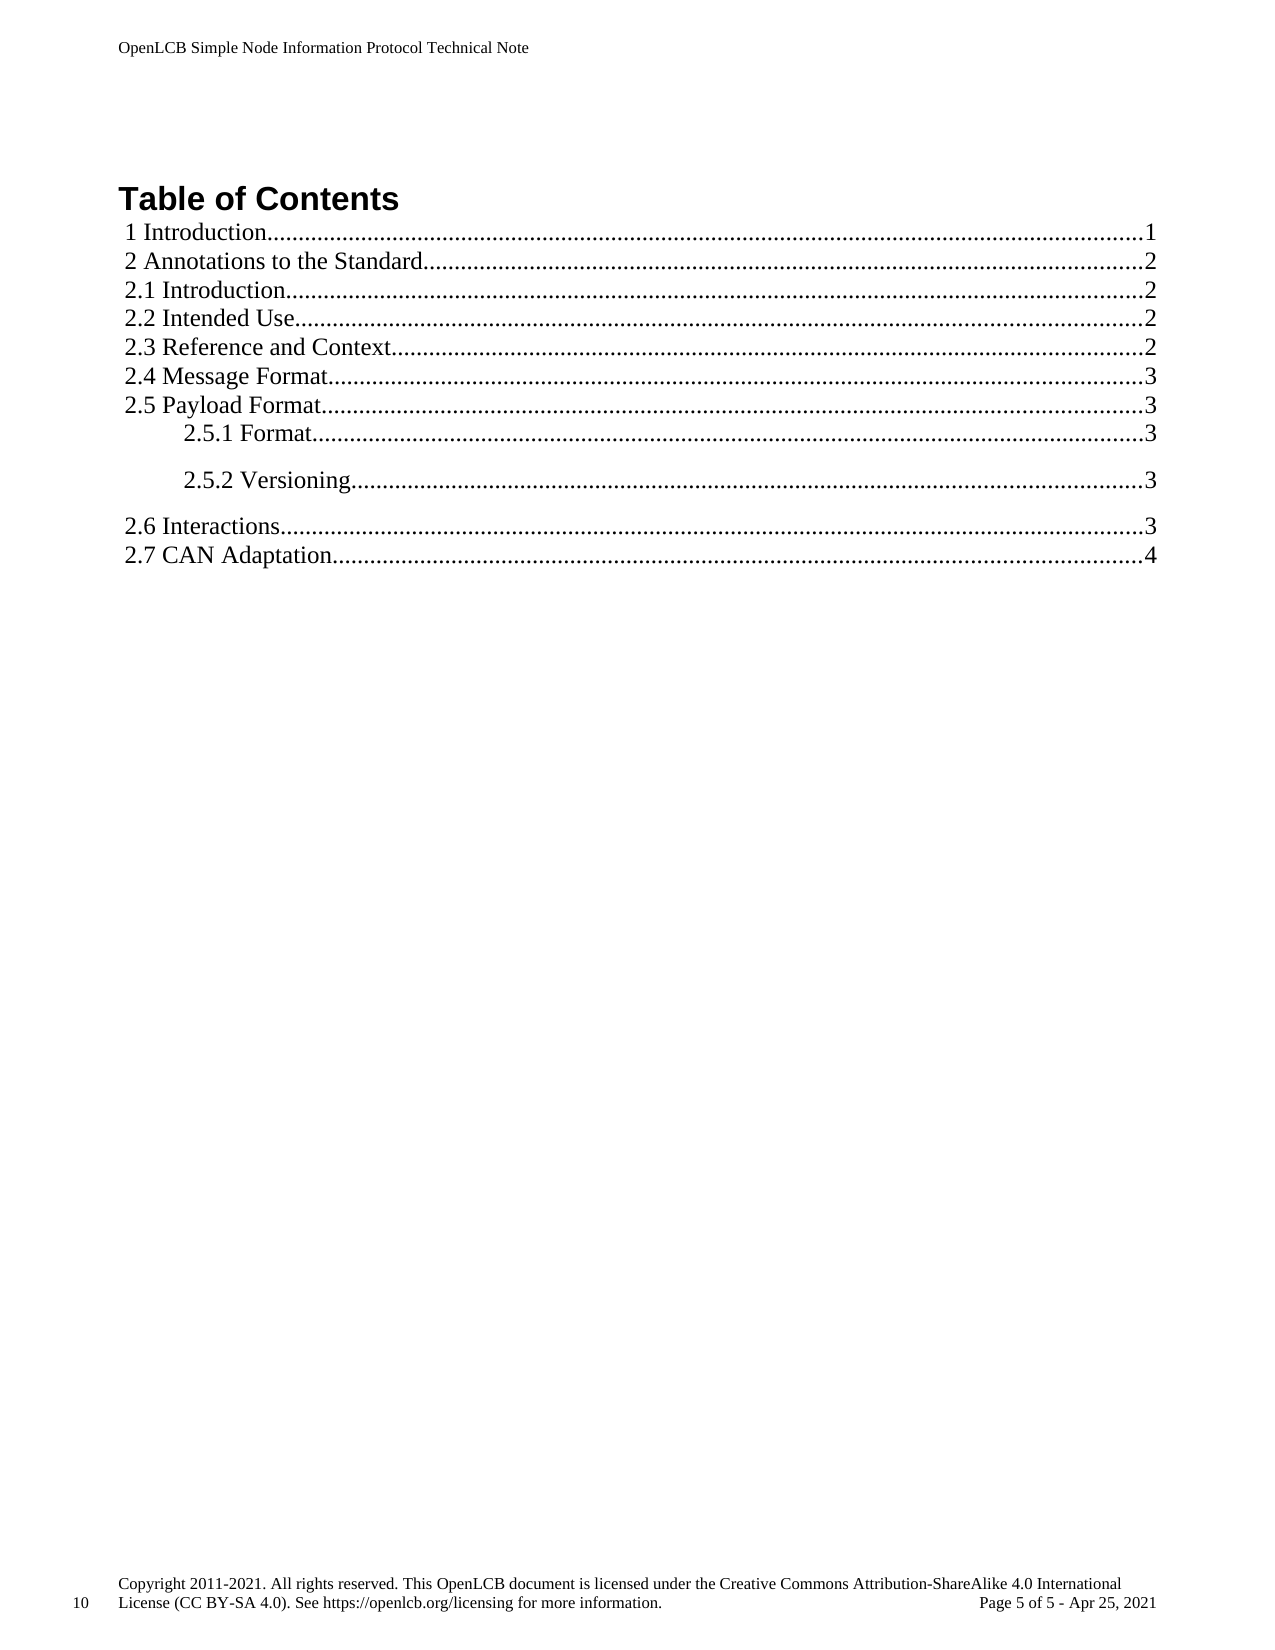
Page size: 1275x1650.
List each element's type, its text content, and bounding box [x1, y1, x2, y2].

text 2.7 CAN Adaptation 4 [118, 540, 1157, 569]
subtitle Table of Contents [118, 179, 1157, 217]
text 1 Introduction 1 [118, 217, 1157, 246]
text 2.5 Payload Format 3 [118, 390, 1157, 418]
text 2.5.1 Format 3 [177, 418, 1157, 447]
text 2.6 Interactions 3 [118, 511, 1157, 540]
text 2.2 Intended Use 2 [118, 303, 1157, 332]
text 2.4 Message Format 3 [118, 361, 1157, 390]
text 2 Annotations to the Standard 2 [118, 246, 1157, 275]
text 2.3 Reference and Context 2 [118, 332, 1157, 361]
text 2.1 Introduction 2 [118, 275, 1157, 303]
text 2.5.2 Versioning 3 [177, 465, 1157, 494]
